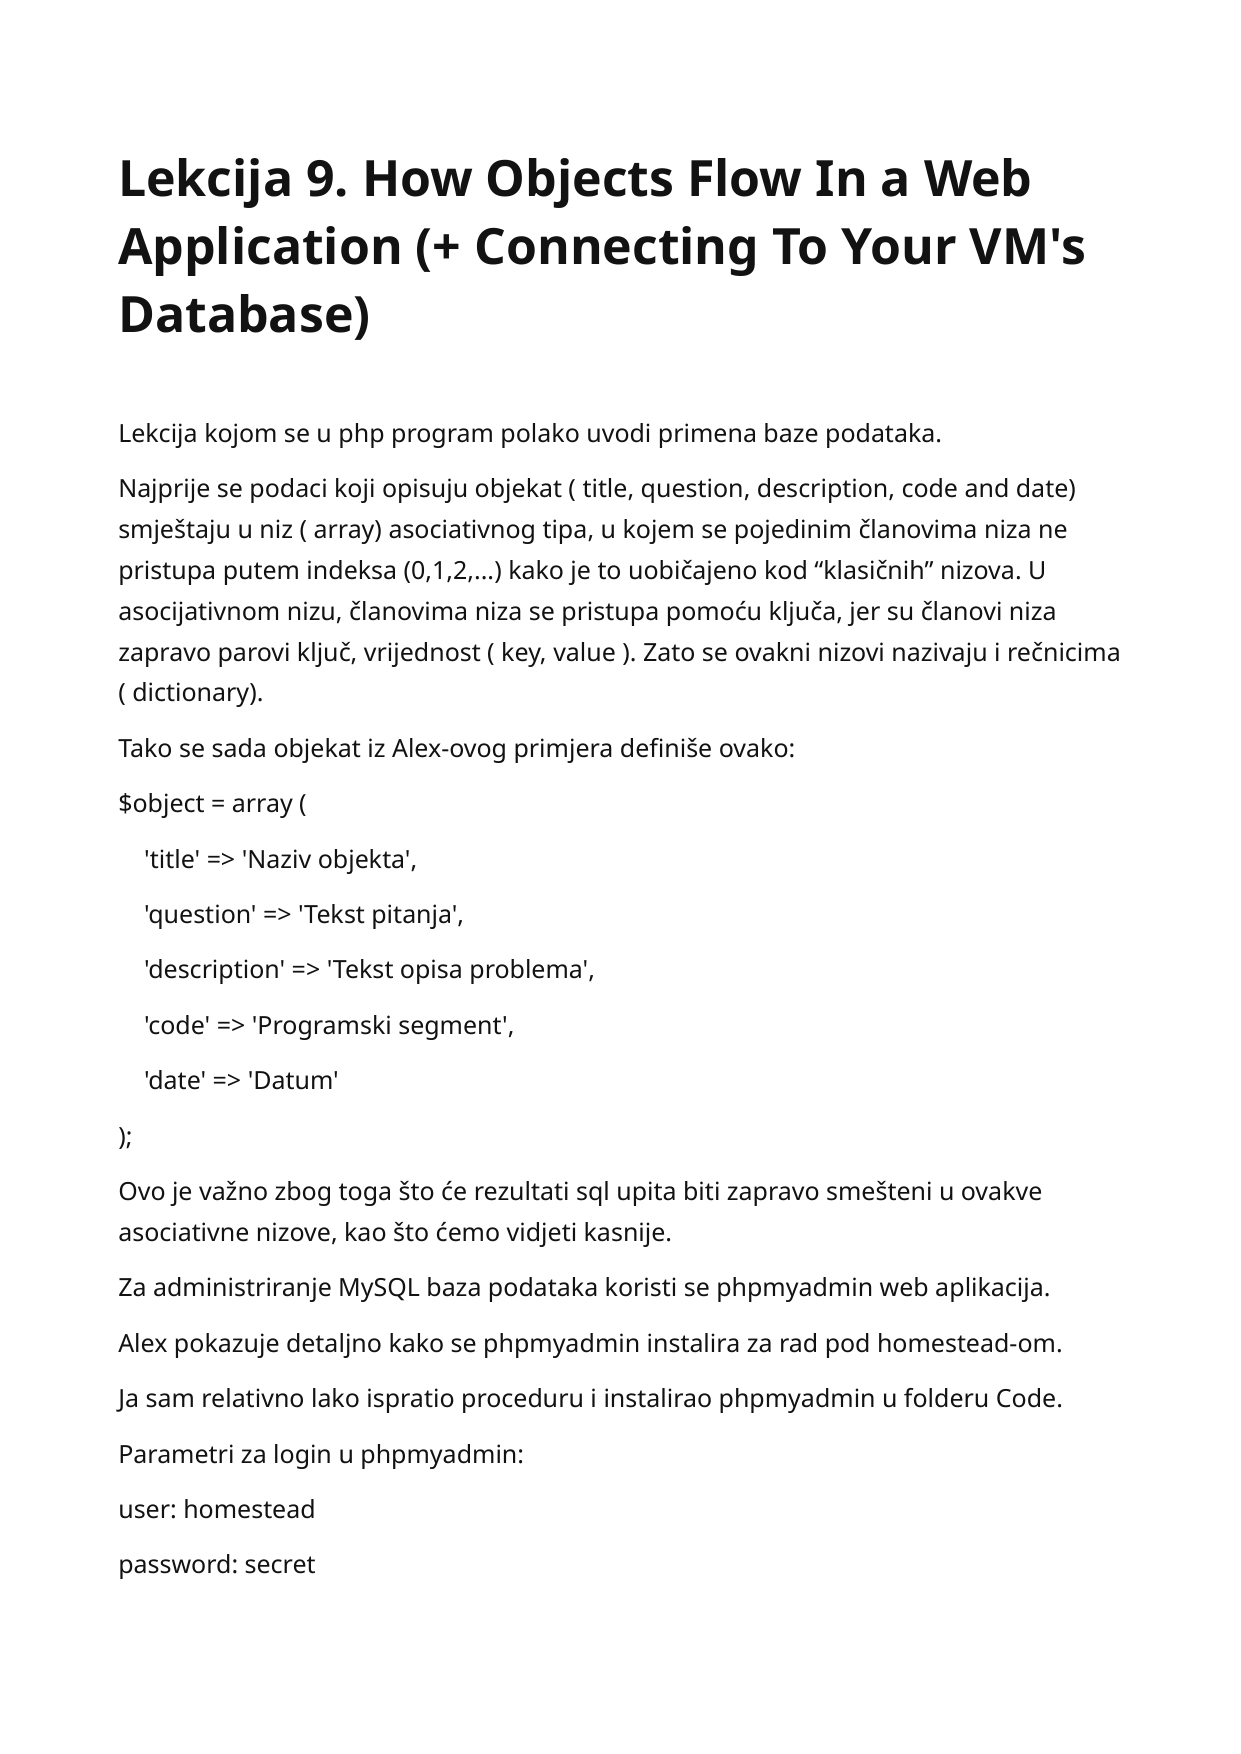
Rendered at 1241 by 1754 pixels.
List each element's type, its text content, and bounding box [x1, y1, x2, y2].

text Alex pokazuje detaljno kako se phpmyadmin instalira za rad pod homestead-om. [118, 1325, 1122, 1359]
text Lekcija kojom se u php program polako uvodi primena baze podataka. [118, 415, 1122, 449]
text Najprije se podaci koji opisuju objekat ( title, question, description, code and date) smještaju u niz ( array) asociativnog tipa, u kojem se pojedinim članovima niza ne pristupa putem indeksa (0,1,2,...) kako je to uobičajeno kod “klasičnih” nizova. U asocijativnom nizu, članovima niza se pristupa pomoću ključa, jer su članovi niza zapravo parovi ključ, vrijednost ( key, value ). Zato se ovakni nizovi nazivaju i rečnicima ( dictionary). [118, 471, 1122, 709]
text Ja sam relativno lako ispratio proceduru i instalirao phpmyadmin u folderu Code. [118, 1381, 1122, 1415]
text user: homestead [118, 1492, 1122, 1526]
text 'description' => 'Tekst opisa problema', [118, 952, 1122, 986]
text Parametri za login u phpmyadmin: [118, 1436, 1122, 1470]
text $object = array ( [118, 786, 1122, 820]
text password: secret [118, 1547, 1122, 1581]
text Ovo je važno zbog toga što će rezultati sql upita biti zapravo smešteni u ovakve asociativne nizove, kao što ćemo vidjeti kasnije. [118, 1174, 1122, 1249]
text Tako se sada objekat iz Alex-ovog primjera definiše ovako: [118, 730, 1122, 764]
text 'code' => 'Programski segment', [118, 1007, 1122, 1042]
text ); [118, 1118, 1122, 1152]
text 'date' => 'Datum' [118, 1063, 1122, 1097]
text Za administriranje MySQL baza podataka koristi se phpmyadmin web aplikacija. [118, 1270, 1122, 1304]
text 'title' => 'Naziv objekta', [118, 841, 1122, 875]
subtitle Lekcija 9. How Objects Flow In a Web Application (+ Connecting To Your VM's Database) [118, 143, 1122, 347]
text 'question' => 'Tekst pitanja', [118, 897, 1122, 931]
